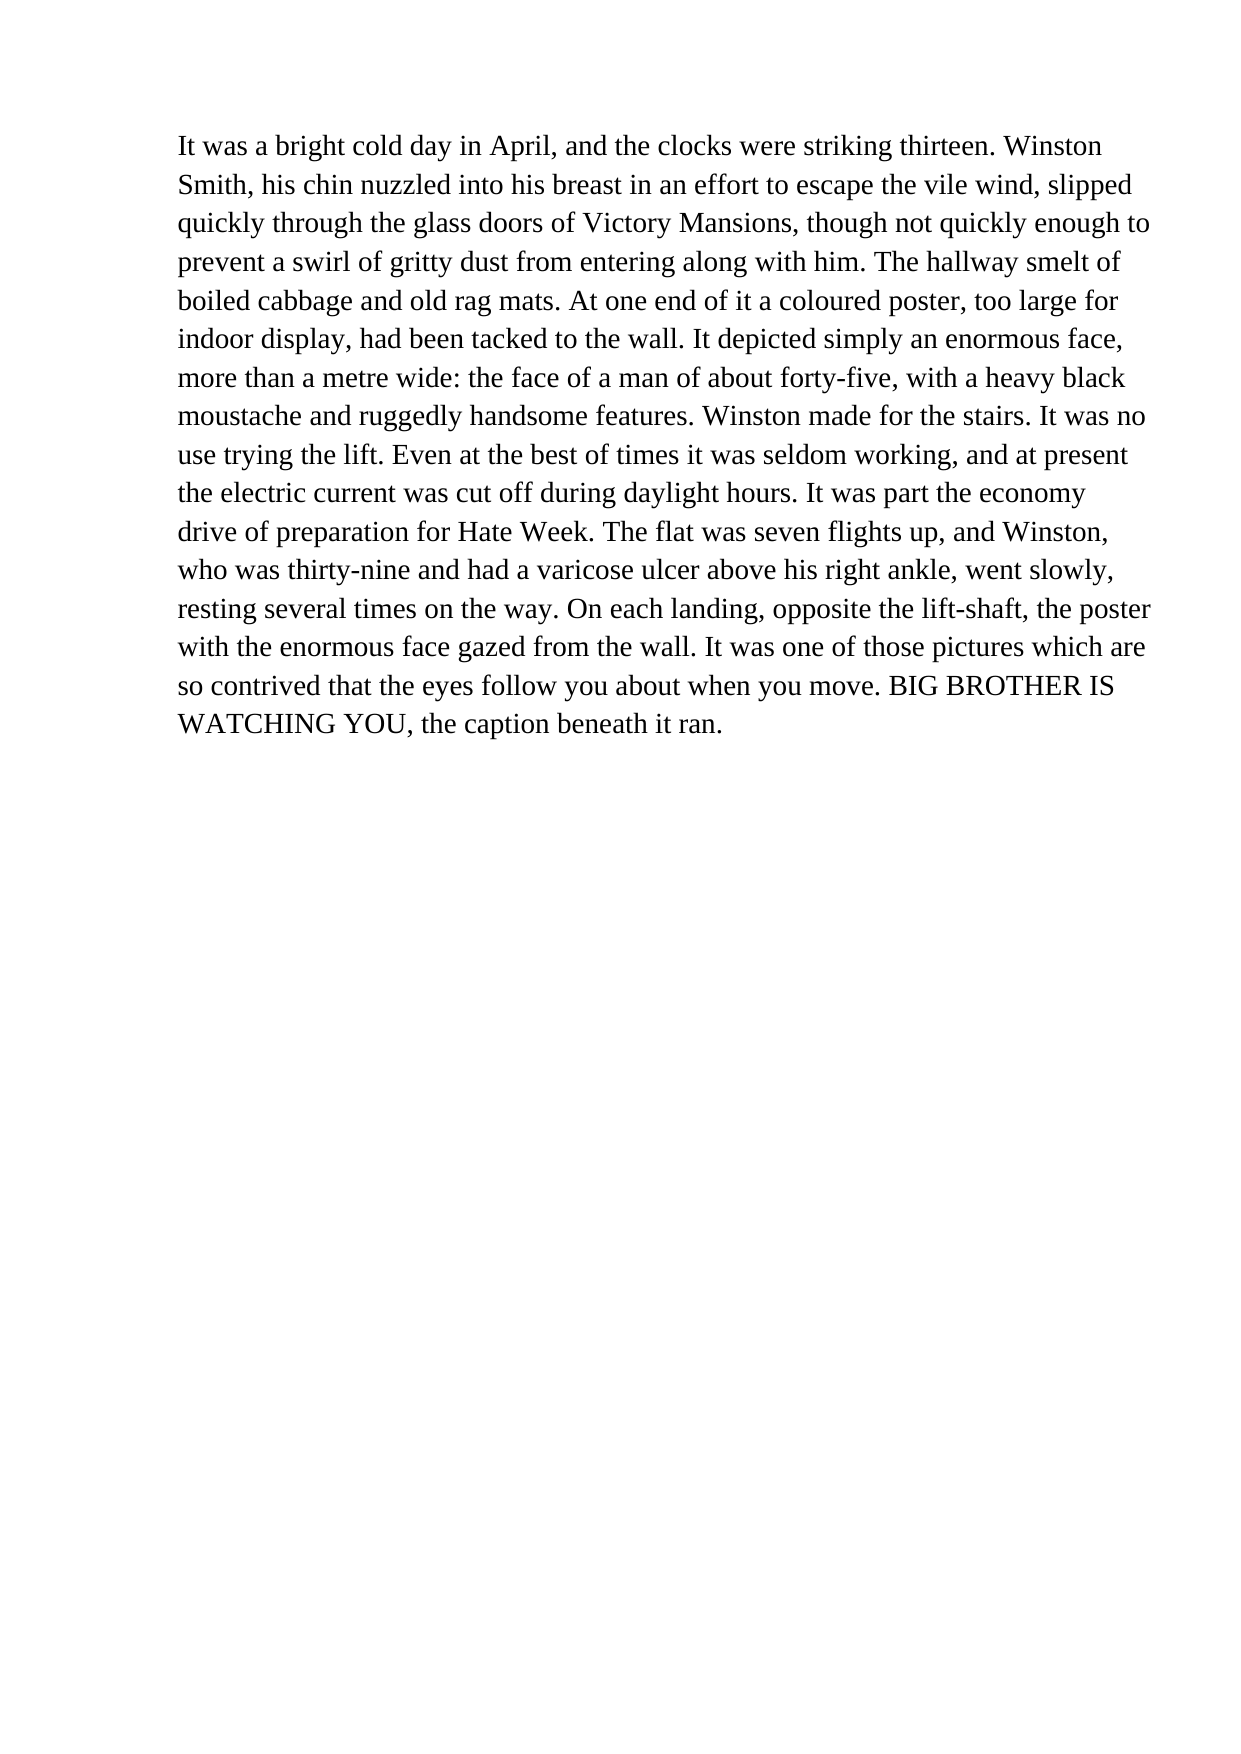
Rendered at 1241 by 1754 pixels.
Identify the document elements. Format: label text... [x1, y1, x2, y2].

text It was a bright cold day in April, and the clocks were striking thirteen. Winston Smith, his chin nuzzled into his breast in an effort to escape the vile wind, slipped quickly through the glass doors of Victory Mansions, though not quickly enough to prevent a swirl of gritty dust from entering along with him. The hallway smelt of boiled cabbage and old rag mats. At one end of it a coloured poster, too large for indoor display, had been tacked to the wall. It depicted simply an enormous face, more than a metre wide: the face of a man of about forty-five, with a heavy black moustache and ruggedly handsome features. Winston made for the stairs. It was no use trying the lift. Even at the best of times it was seldom working, and at present the electric current was cut off during daylight hours. It was part the economy drive of preparation for Hate Week. The flat was seven flights up, and Winston, who was thirty-nine and had a varicose ulcer above his right ankle, went slowly, resting several times on the way. On each landing, opposite the lift-shaft, the poster with the enormous face gazed from the wall. It was one of those pictures which are so contrived that the eyes follow you about when you move. BIG BROTHER IS WATCHING YOU, the caption beneath it ran. [177, 128, 1152, 740]
